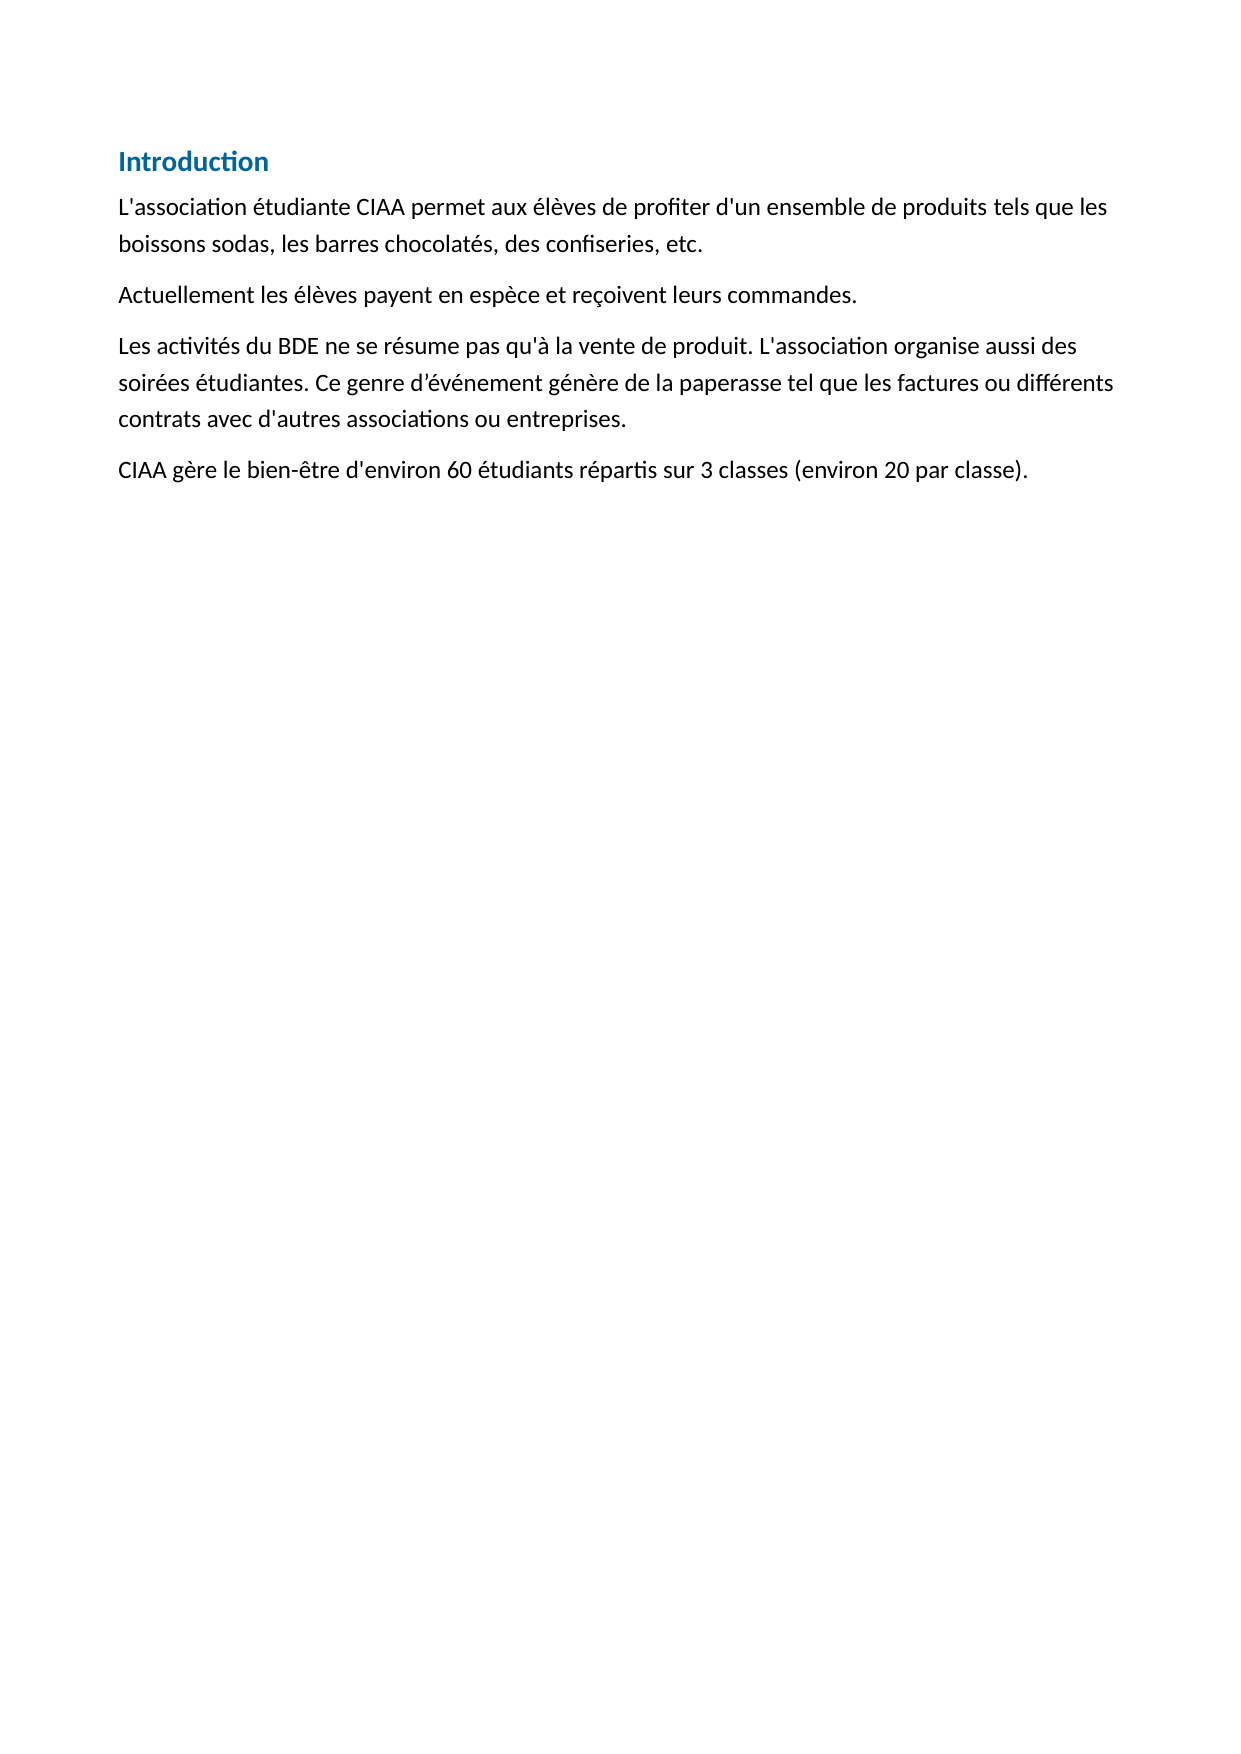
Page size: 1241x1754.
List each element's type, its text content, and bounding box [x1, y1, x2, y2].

text L'association étudiante CIAA permet aux élèves de profiter d'un ensemble de produits tels que les boissons sodas, les barres chocolatés, des confiseries, etc. [118, 191, 1122, 258]
text Actuellement les élèves payent en espèce et reçoivent leurs commandes. [118, 279, 1122, 309]
subtitle Introduction [118, 143, 1122, 179]
text CIAA gère le bien-être d'environ 60 étudiants répartis sur 3 classes (environ 20 par classe). [118, 454, 1122, 485]
text Les activités du BDE ne se résume pas qu'à la vente de produit. L'association organise aussi des soirées étudiantes. Ce genre d’événement génère de la paperasse tel que les factures ou différents contrats avec d'autres associations ou entreprises. [118, 330, 1122, 434]
